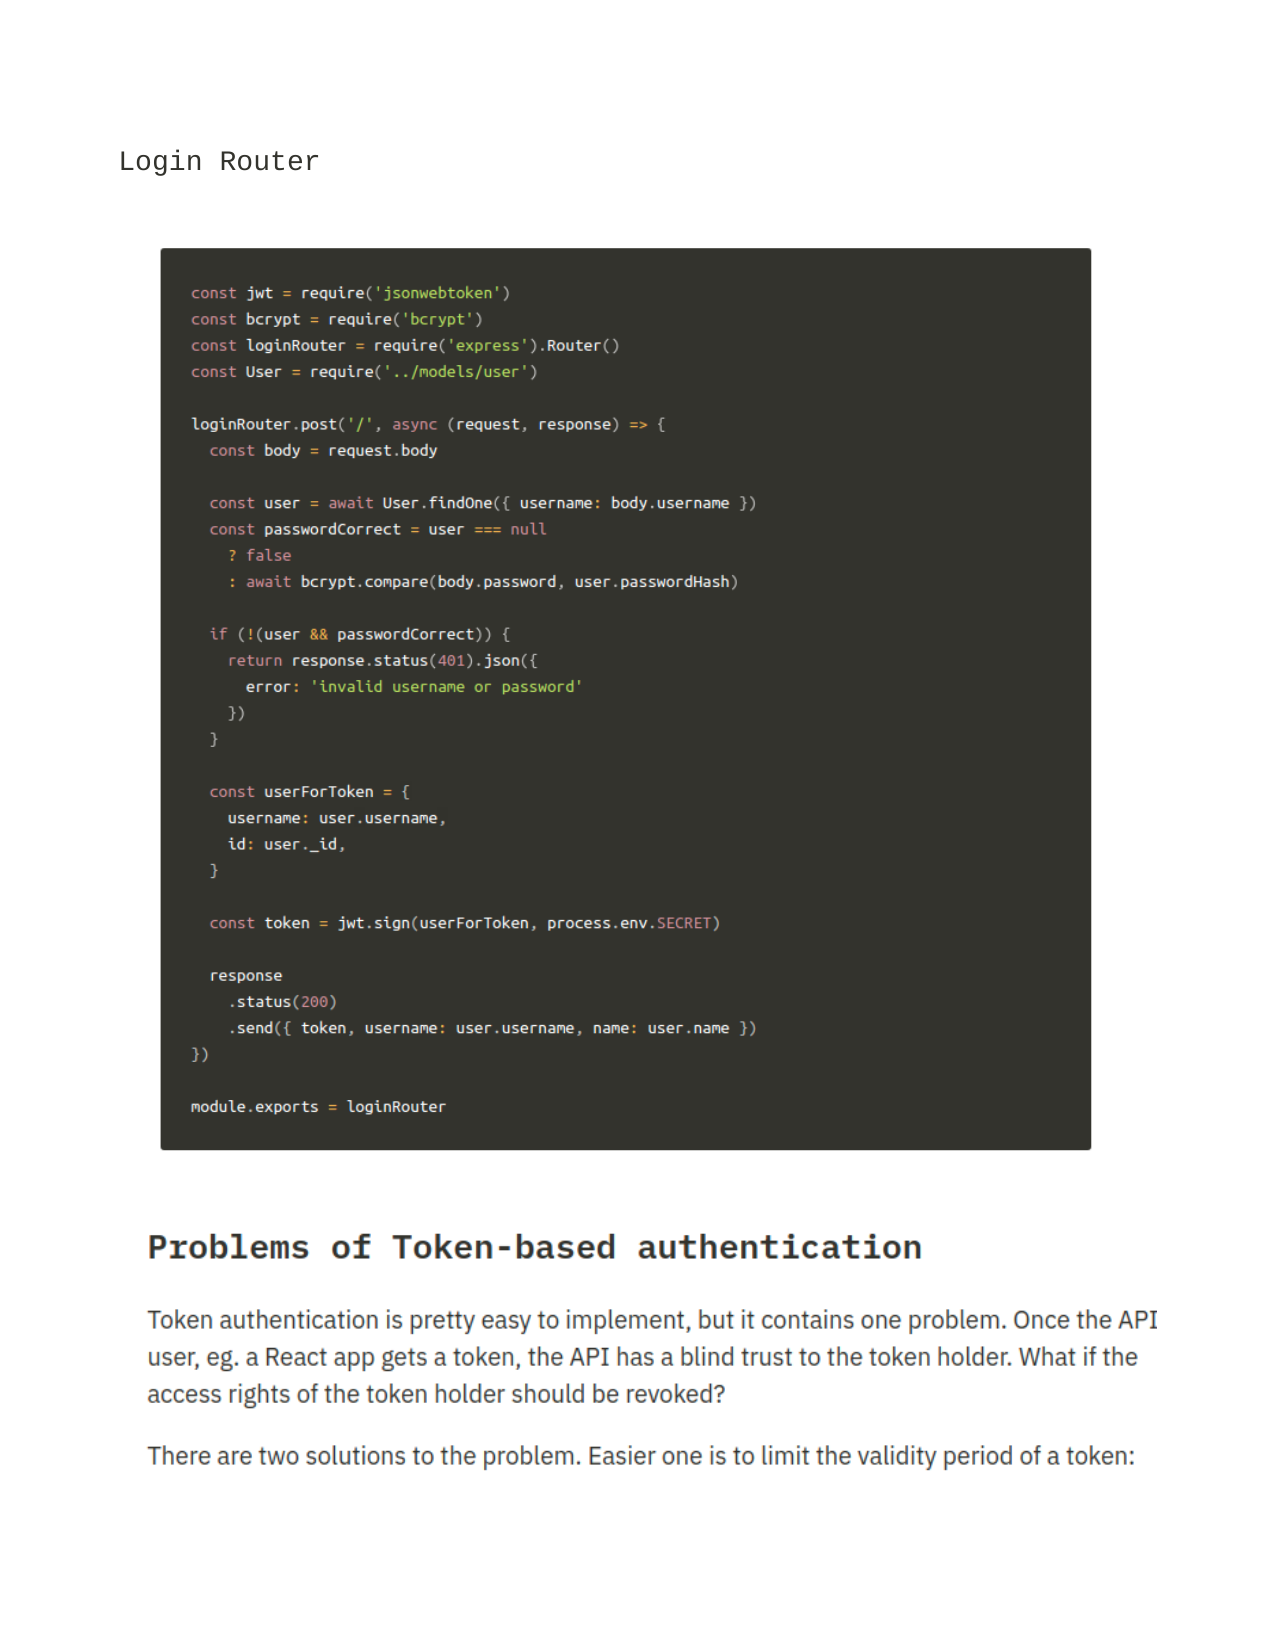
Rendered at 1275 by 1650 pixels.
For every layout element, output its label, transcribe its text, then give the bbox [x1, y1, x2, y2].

picture [144, 222, 1114, 1167]
text Login Router [118, 147, 1157, 179]
picture [118, 1201, 1157, 1484]
